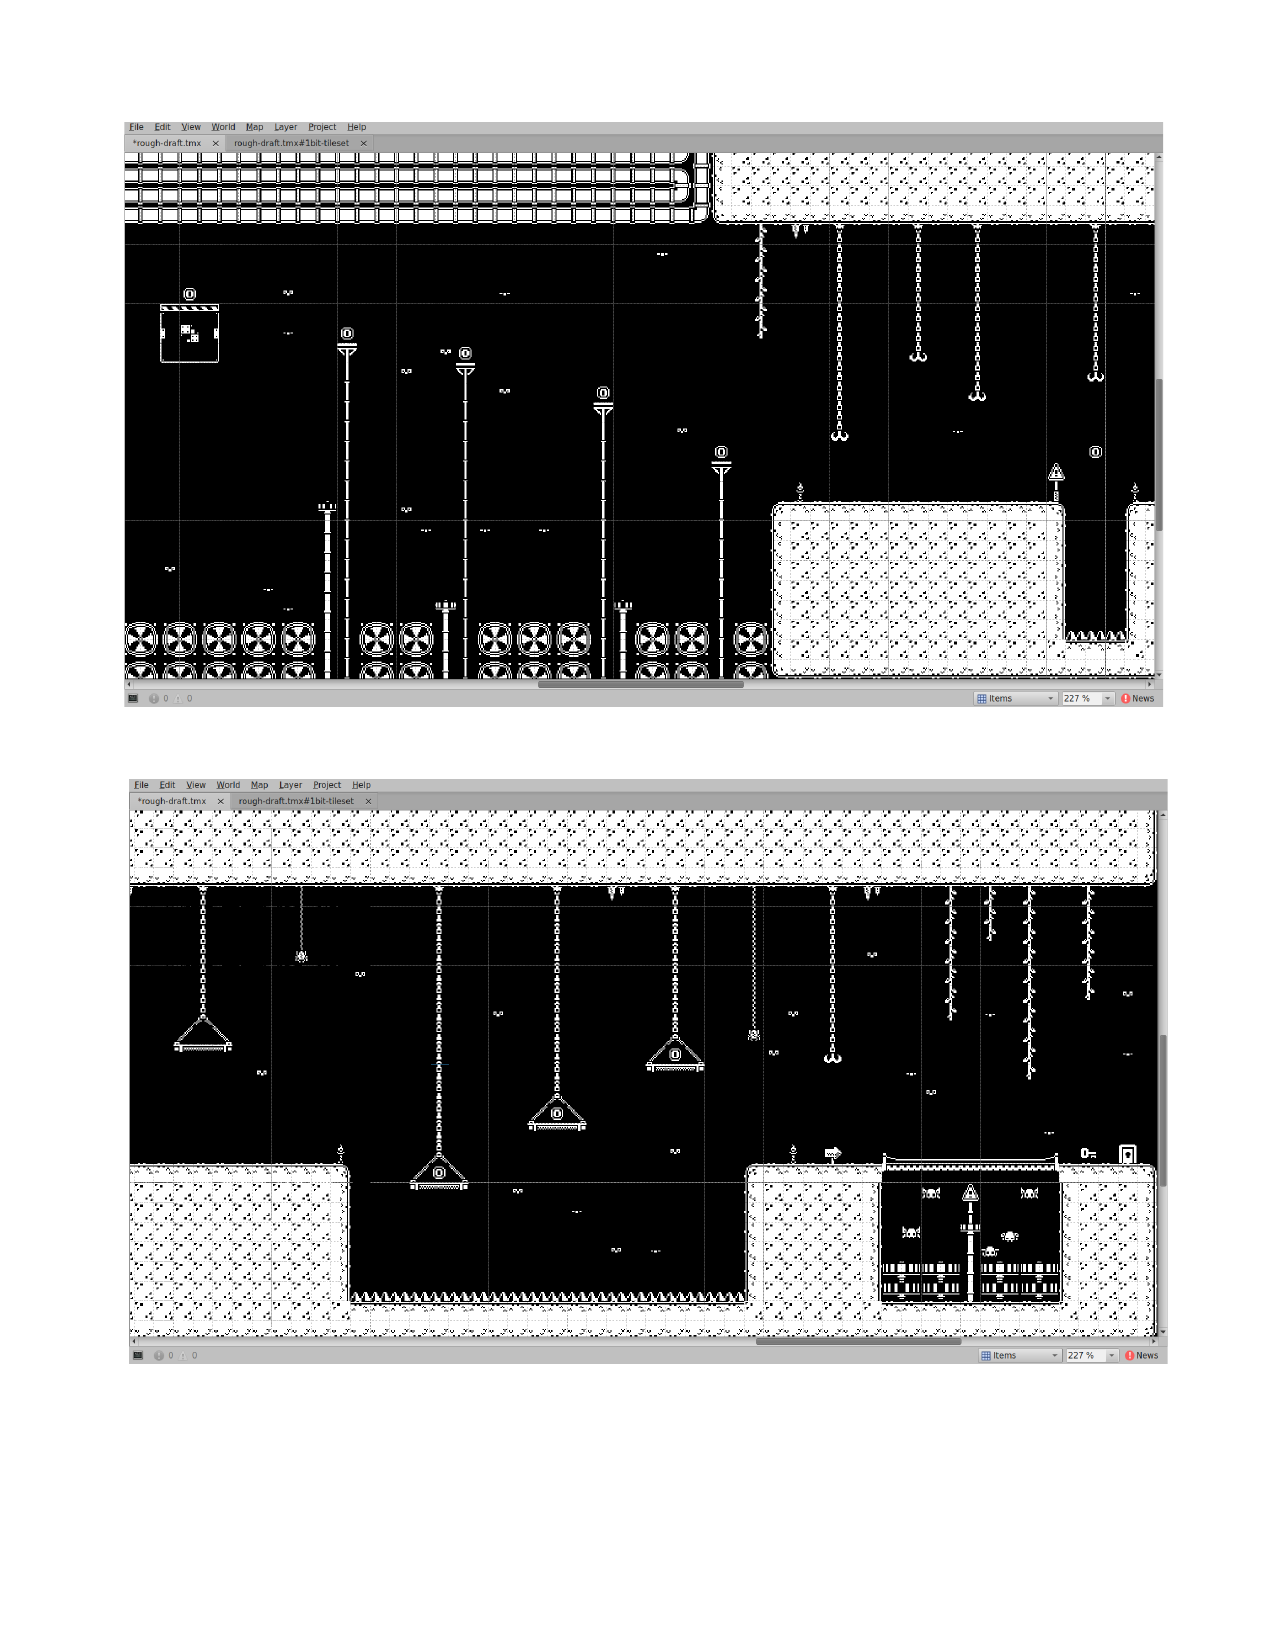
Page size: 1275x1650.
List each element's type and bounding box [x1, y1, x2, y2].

picture [124, 122, 1164, 707]
picture [129, 779, 1168, 1364]
